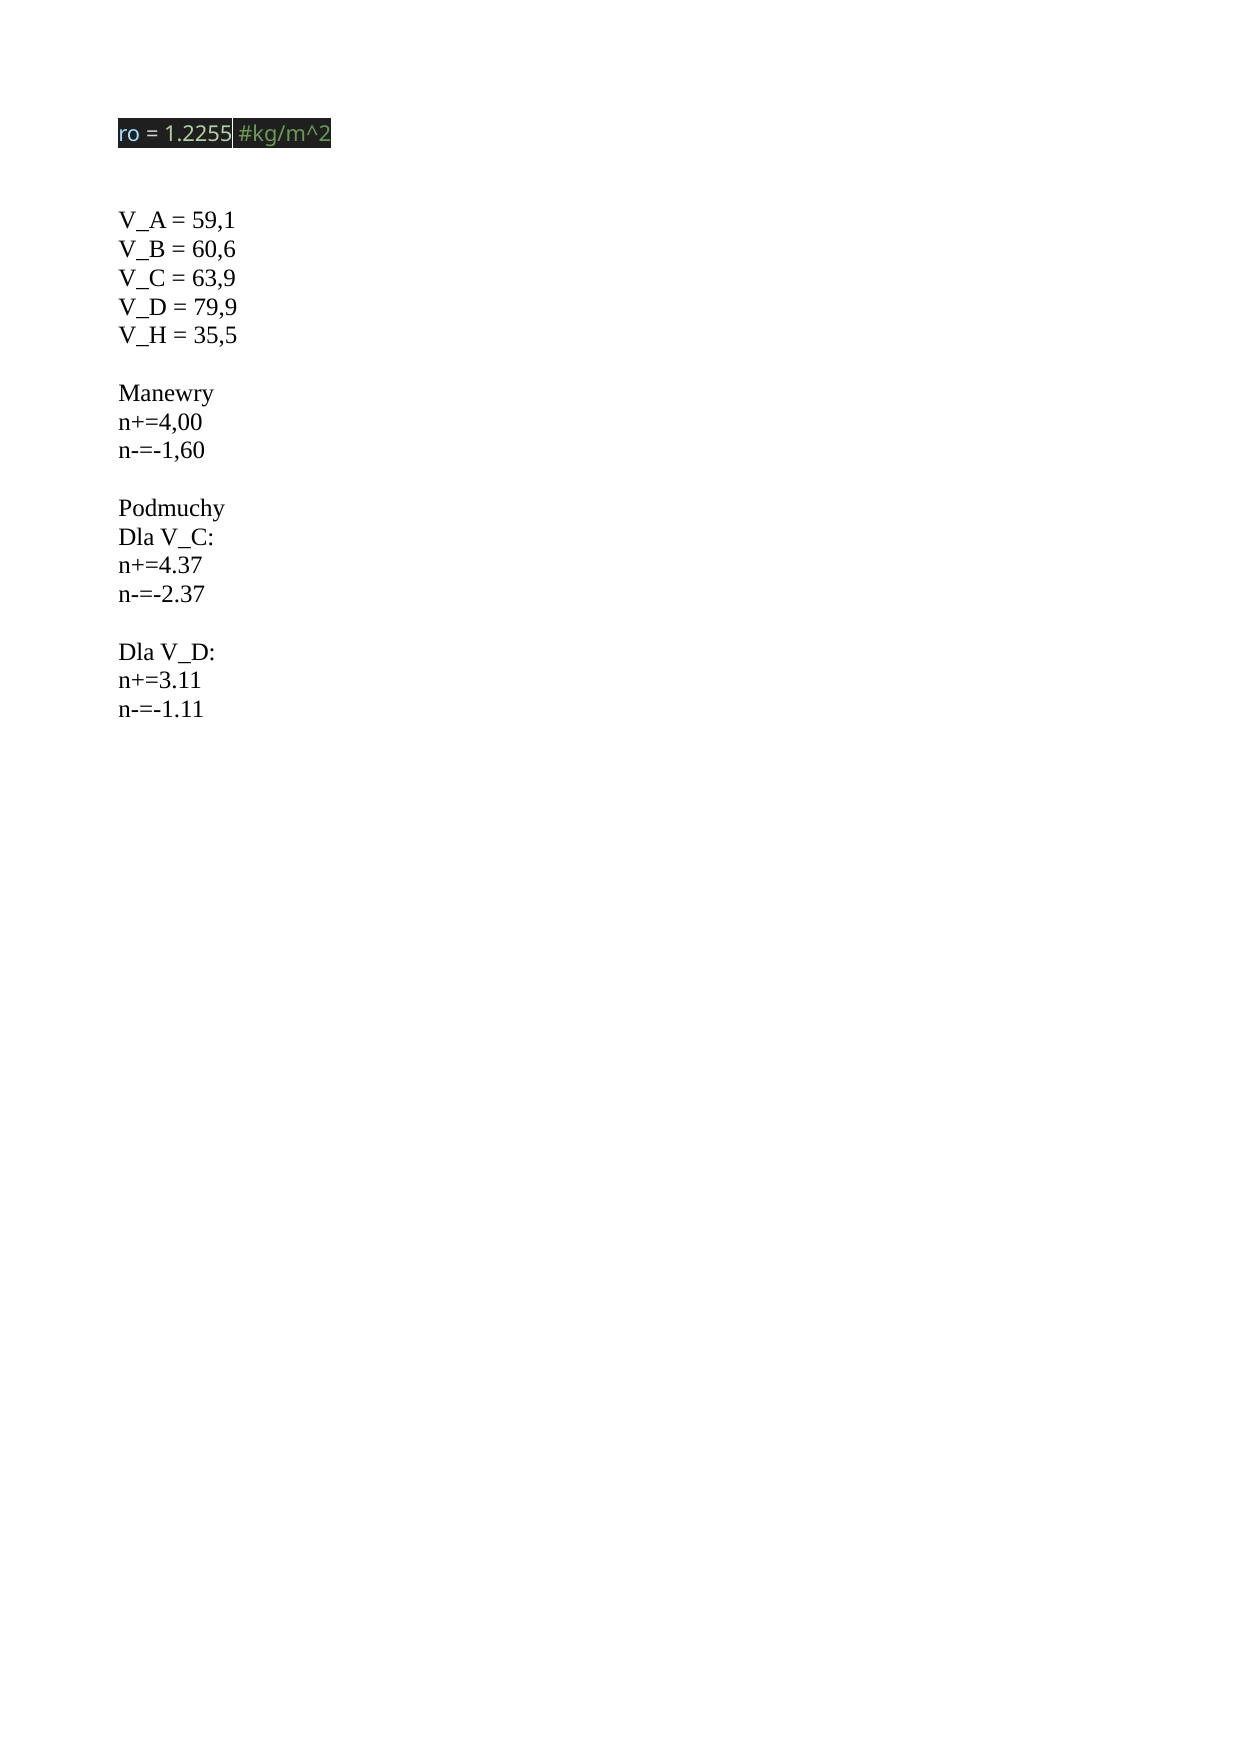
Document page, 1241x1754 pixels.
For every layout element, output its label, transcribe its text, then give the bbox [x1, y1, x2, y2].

text n-=-2.37 [118, 579, 1122, 608]
text V_D = 79,9 [118, 292, 1122, 320]
text V_A = 59,1 [118, 205, 1122, 234]
text Dla V_C: [118, 522, 1122, 550]
text n+=4.37 [118, 550, 1122, 579]
text n+=3.11 [118, 665, 1122, 694]
text n+=4,00 [118, 407, 1122, 435]
text n-=-1.11 [118, 694, 1122, 723]
text Manewry [118, 378, 1122, 407]
text Dla V_D: [118, 637, 1122, 665]
text V_B = 60,6 [118, 234, 1122, 263]
text n-=-1,60 [118, 435, 1122, 464]
text ro = 1.2255 #kg/m^2 [118, 118, 1122, 148]
text V_C = 63,9 [118, 263, 1122, 292]
text V_H = 35,5 [118, 320, 1122, 349]
text Podmuchy [118, 493, 1122, 522]
